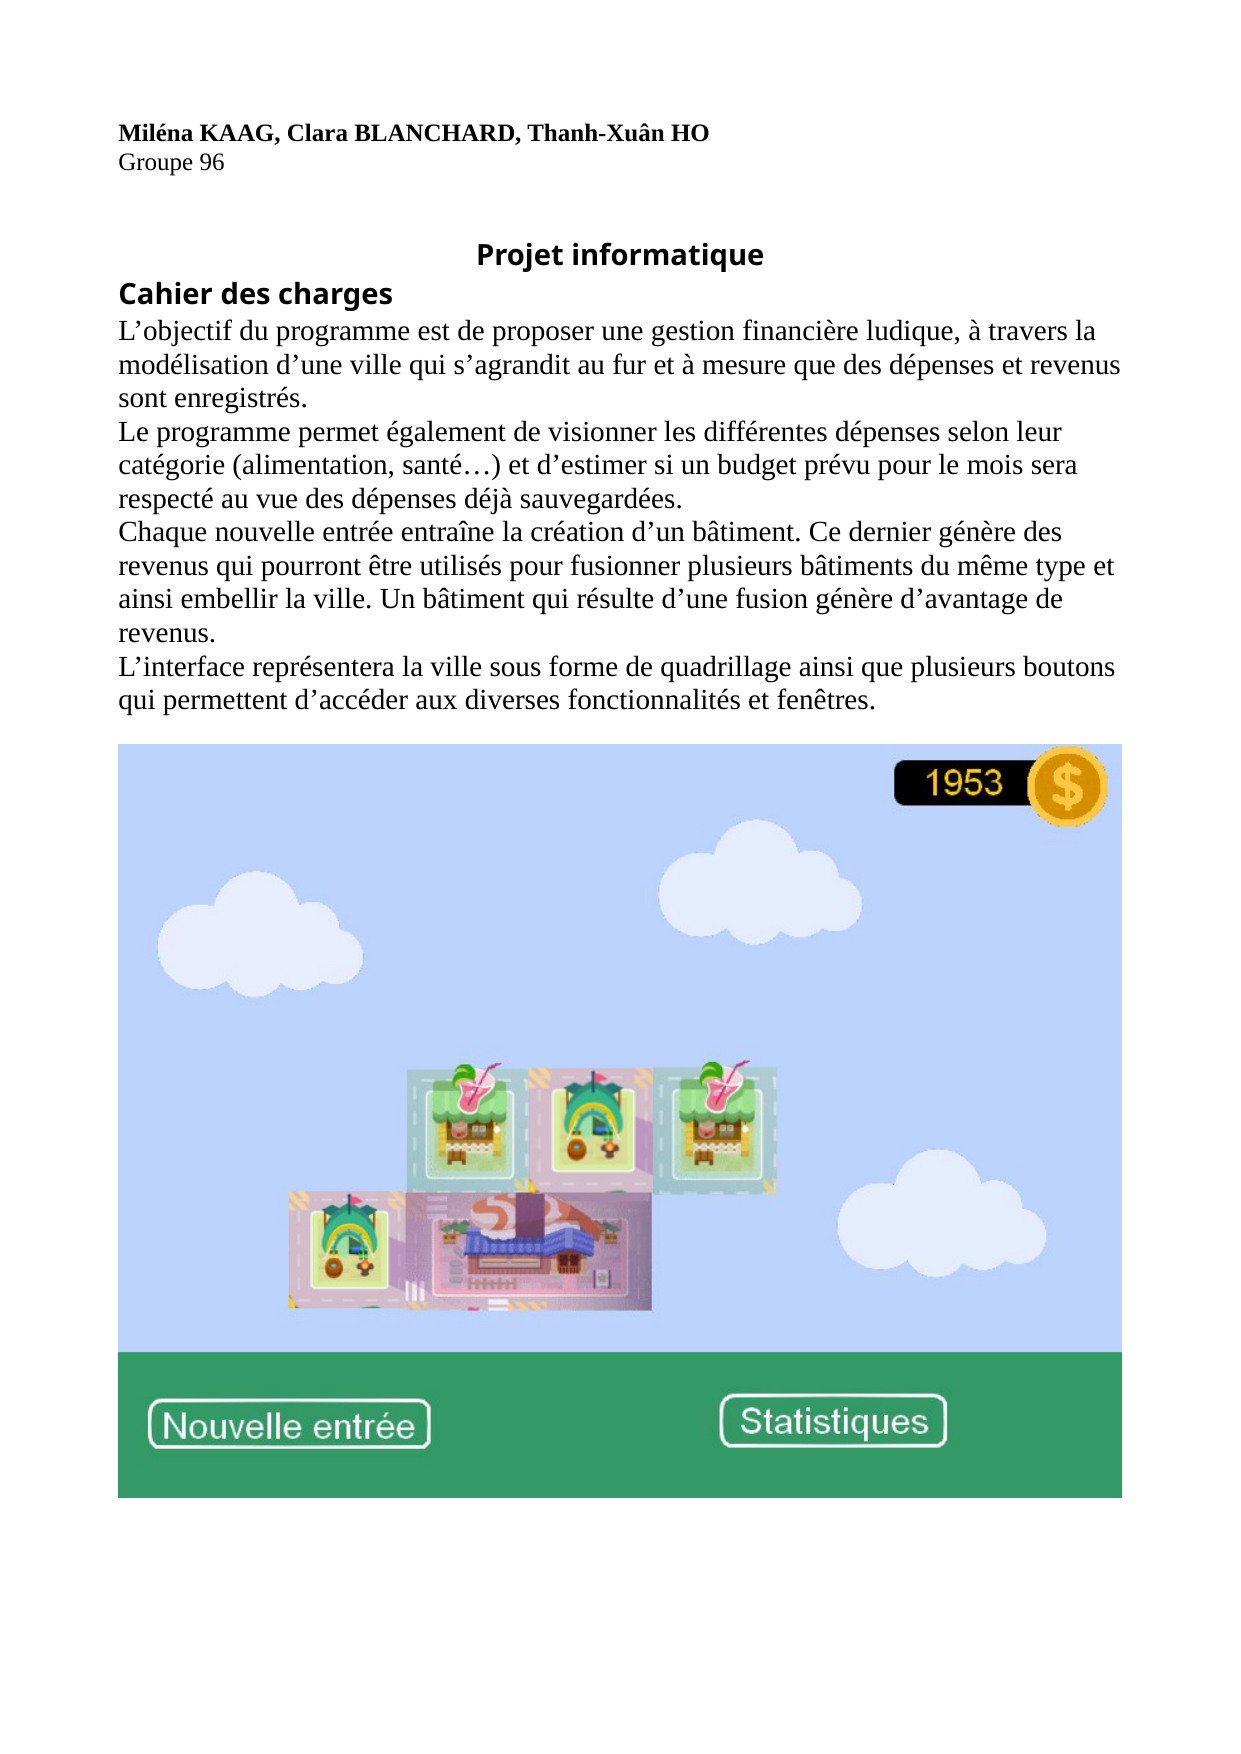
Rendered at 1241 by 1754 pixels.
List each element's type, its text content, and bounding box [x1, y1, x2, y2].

text Cahier des charges [118, 273, 1122, 313]
text L’interface représentera la ville sous forme de quadrillage ainsi que plusieurs boutons [118, 649, 1122, 682]
picture [118, 744, 1123, 1498]
text modélisation d’une ville qui s’agrandit au fur et à mesure que des dépenses et revenus [118, 347, 1122, 380]
text catégorie (alimentation, santé…) et d’estimer si un budget prévu pour le mois sera [118, 447, 1122, 481]
text Le programme permet également de visionner les différentes dépenses selon leur [118, 414, 1122, 447]
text ainsi embellir la ville. Un bâtiment qui résulte d’une fusion génère d’avantage de [118, 582, 1122, 615]
text Projet informatique [118, 234, 1122, 273]
text respecté au vue des dépenses déjà sauvegardées. [118, 481, 1122, 514]
text L’objectif du programme est de proposer une gestion financière ludique, à travers la [118, 313, 1122, 347]
text revenus qui pourront être utilisés pour fusionner plusieurs bâtiments du même type et [118, 548, 1122, 582]
text Chaque nouvelle entrée entraîne la création d’un bâtiment. Ce dernier génère des [118, 514, 1122, 548]
text sont enregistrés. [118, 380, 1122, 414]
text revenus. [118, 615, 1122, 649]
text qui permettent d’accéder aux diverses fonctionnalités et fenêtres. [118, 682, 1122, 716]
